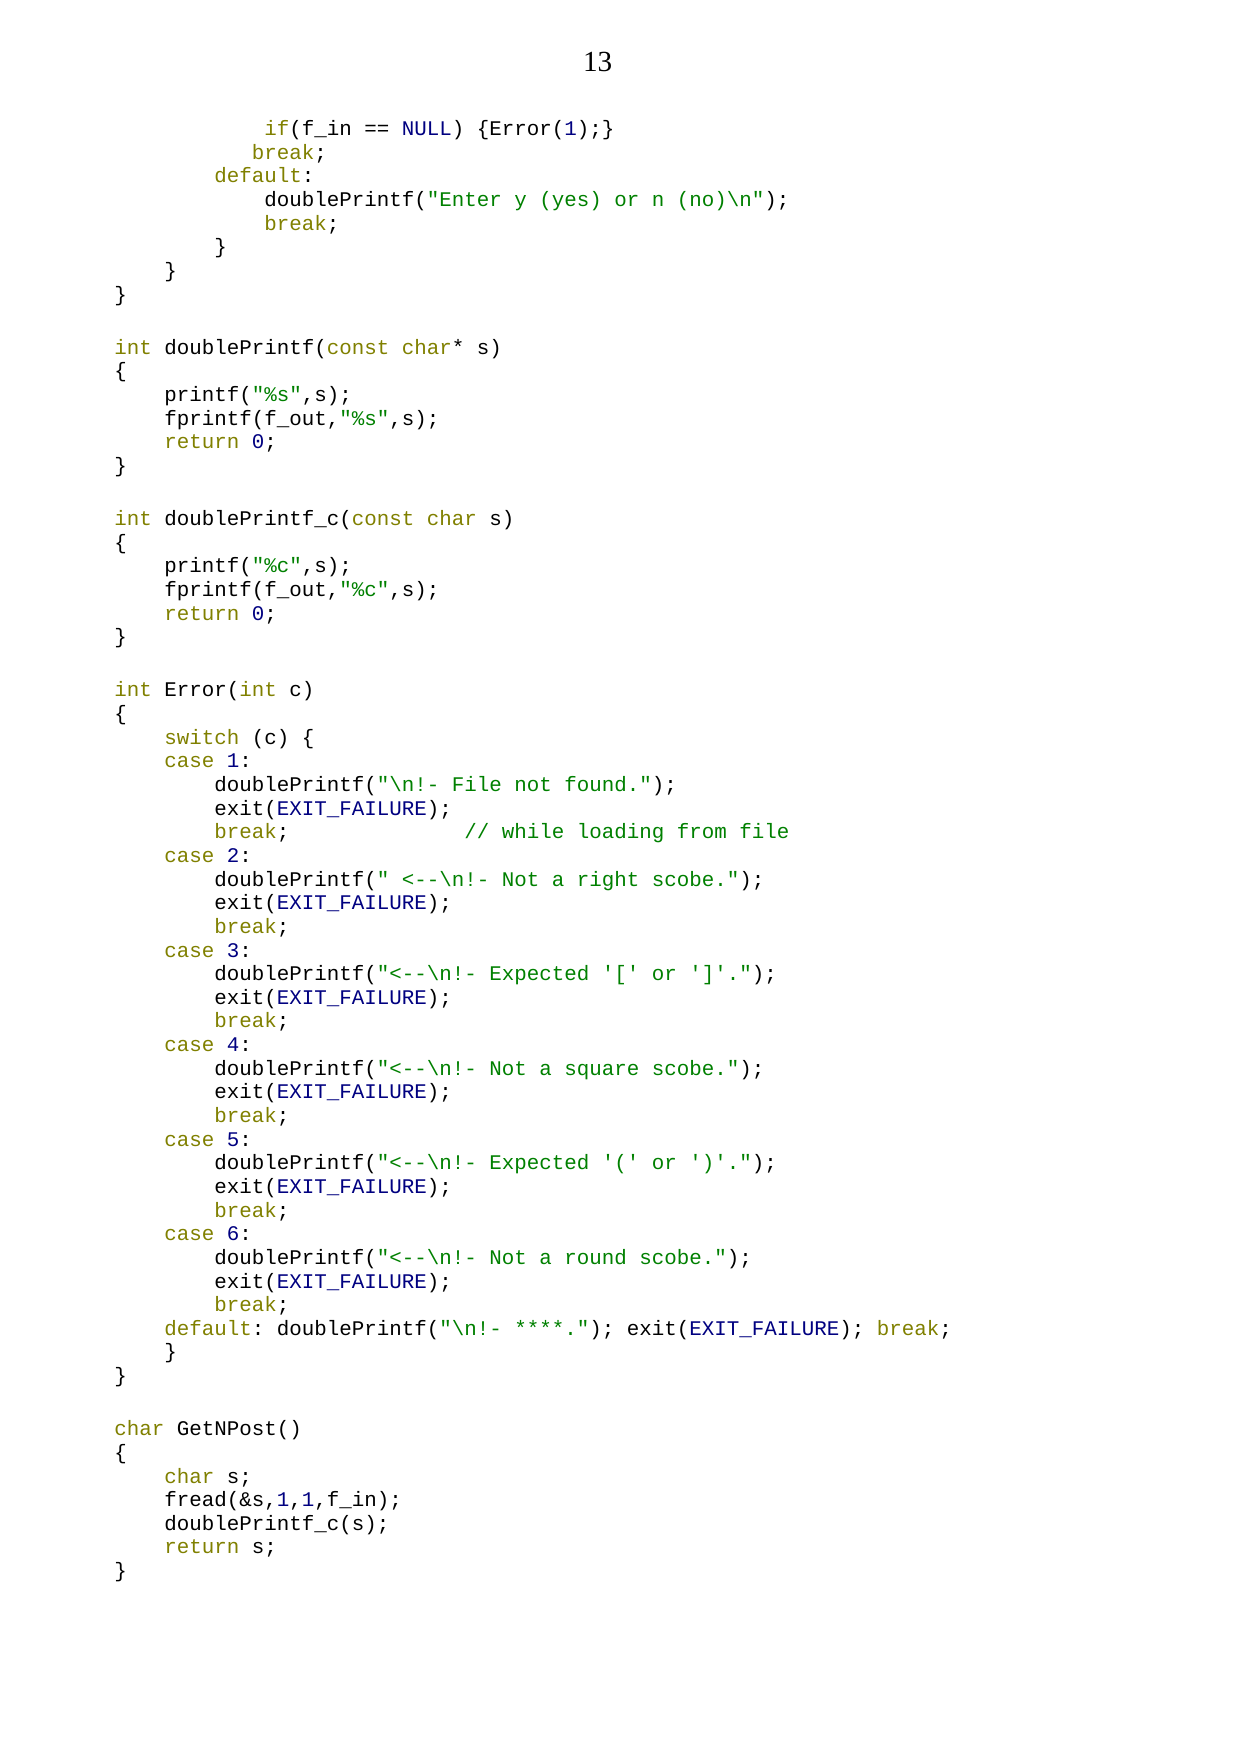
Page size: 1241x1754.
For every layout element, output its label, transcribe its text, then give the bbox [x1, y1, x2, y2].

text exit(EXIT_FAILURE); [114, 1271, 1181, 1294]
text case 5: [114, 1129, 1181, 1152]
text case 3: [114, 939, 1181, 963]
text int Error(int c) [114, 679, 1181, 703]
text break; [114, 1200, 1181, 1223]
text char s; [114, 1466, 1181, 1489]
text { [114, 1442, 1181, 1466]
text exit(EXIT_FAILURE); [114, 1081, 1181, 1105]
text int doublePrintf_c(const char s) [114, 508, 1181, 532]
text doublePrintf("<--\n!- Expected '(' or ')'."); [114, 1152, 1181, 1176]
text doublePrintf("\n!- File not found."); [114, 774, 1181, 798]
text } [114, 1560, 1181, 1584]
text exit(EXIT_FAILURE); [114, 987, 1181, 1011]
text fprintf(f_out,"%s",s); [114, 408, 1181, 431]
text doublePrintf("<--\n!- Expected '[' or ']'."); [114, 963, 1181, 987]
text break; // while loading from file [114, 821, 1181, 845]
text break; [114, 916, 1181, 939]
text doublePrintf("<--\n!- Not a square scobe."); [114, 1058, 1181, 1081]
text { [114, 360, 1181, 384]
text exit(EXIT_FAILURE); [114, 1176, 1181, 1200]
text doublePrintf_c(s); [114, 1513, 1181, 1537]
text default: [114, 165, 1181, 189]
text } [114, 455, 1181, 479]
text return s; [114, 1537, 1181, 1560]
text if(f_in == NULL) {Error(1);} [114, 118, 1181, 142]
text } [114, 626, 1181, 650]
text fread(&s,1,1,f_in); [114, 1489, 1181, 1513]
text doublePrintf("Enter y (yes) or n (no)\n"); [114, 189, 1181, 213]
text break; [114, 213, 1181, 236]
text doublePrintf("<--\n!- Not a round scobe."); [114, 1247, 1181, 1271]
text printf("%c",s); [114, 555, 1181, 579]
text } [114, 236, 1181, 260]
text { [114, 532, 1181, 555]
text printf("%s",s); [114, 384, 1181, 408]
text case 2: [114, 845, 1181, 869]
text break; [114, 1105, 1181, 1129]
text case 6: [114, 1223, 1181, 1247]
text doublePrintf(" <--\n!- Not a right scobe."); [114, 869, 1181, 892]
text fprintf(f_out,"%c",s); [114, 579, 1181, 603]
text case 4: [114, 1034, 1181, 1058]
text exit(EXIT_FAILURE); [114, 892, 1181, 916]
text switch (c) { [114, 727, 1181, 750]
text } [114, 1342, 1181, 1365]
text break; [114, 1011, 1181, 1034]
text } [114, 260, 1181, 284]
text default: doublePrintf("\n!- ****."); exit(EXIT_FAILURE); break; [114, 1318, 1181, 1342]
text char GetNPost() [114, 1418, 1181, 1442]
text } [114, 284, 1181, 307]
text int doublePrintf(const char* s) [114, 337, 1181, 360]
text return 0; [114, 431, 1181, 455]
text return 0; [114, 603, 1181, 626]
text case 1: [114, 750, 1181, 774]
text break; [114, 1294, 1181, 1318]
text { [114, 703, 1181, 727]
text } [114, 1365, 1181, 1389]
text break; [114, 142, 1181, 165]
text exit(EXIT_FAILURE); [114, 798, 1181, 821]
